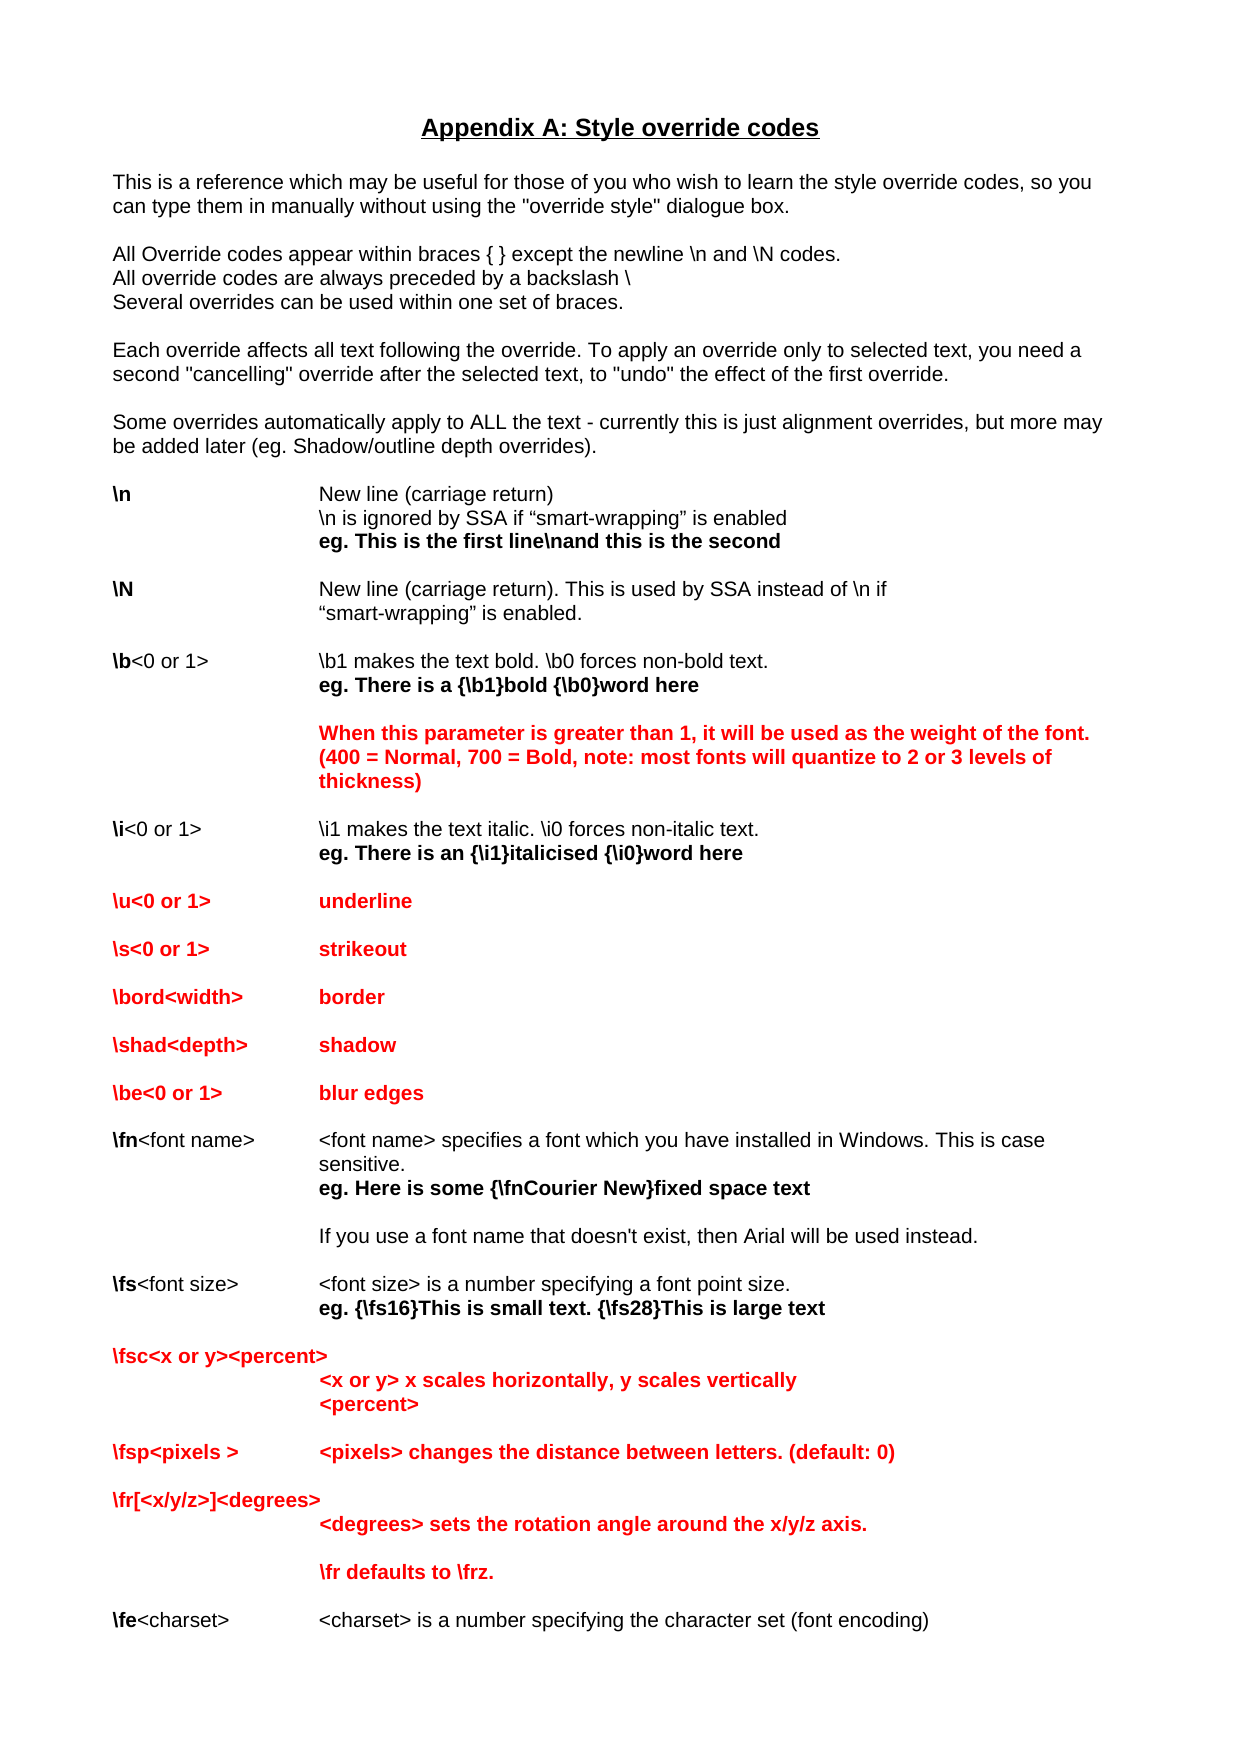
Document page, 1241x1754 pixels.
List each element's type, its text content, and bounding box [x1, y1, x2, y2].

text eg. This is the first line\nand this is the second \N New line (carriage return). This is used by SSA instead of \n if [112, 529, 1128, 601]
text Some overrides automatically apply to ALL the text - currently this is just alignment overrides, but more may be added later (eg. Shadow/outline depth overrides). [112, 409, 1128, 457]
text \i<0 or 1> \i1 makes the text italic. \i0 forces non-italic text. [112, 817, 1128, 841]
text “smart-wrapping” is enabled. [112, 601, 1128, 625]
text <degrees> sets the rotation angle around the x/y/z axis. [112, 1512, 1128, 1536]
text \be<0 or 1> blur edges [112, 1080, 1128, 1104]
text eg. Here is some {\fnCourier New}fixed space text [112, 1176, 1128, 1200]
text <percent> [112, 1392, 1128, 1416]
text eg. {\fs16}This is small text. {\fs28}This is large text [112, 1296, 1128, 1344]
text \fsc<x or y><percent> [112, 1344, 1128, 1368]
text When this parameter is greater than 1, it will be used as the weight of the font. (400 = Normal, 700 = Bold, note: most fonts will quantize to 2 or 3 levels of thickness) [112, 721, 1128, 793]
text Appendix A: Style override codes [112, 112, 1128, 141]
text \fn<font name> <font name> specifies a font which you have installed in Windows. This is case sensitive. [112, 1128, 1128, 1176]
text All Override codes appear within braces { } except the newline \n and \N codes. [112, 242, 1128, 266]
text If you use a font name that doesn't exist, then Arial will be used instead. [112, 1224, 1128, 1272]
text eg. There is a {\b1}bold {\b0}word here [112, 673, 1128, 697]
text Several overrides can be used within one set of braces. [112, 290, 1128, 314]
text <x or y> x scales horizontally, y scales vertically [112, 1368, 1128, 1392]
text This is a reference which may be useful for those of you who wish to learn the style override codes, so you can type them in manually without using the "override style" dialogue box. [112, 170, 1128, 218]
text \fr defaults to \frz. [112, 1560, 1128, 1584]
text \fr[<x/y/z>]<degrees> [112, 1488, 1128, 1512]
text Each override affects all text following the override. To apply an override only to selected text, you need a second "cancelling" override after the selected text, to "undo" the effect of the first override. [112, 338, 1128, 386]
text \shad<depth> shadow [112, 1032, 1128, 1056]
text \fsp<pixels > <pixels> changes the distance between letters. (default: 0) [112, 1440, 1128, 1464]
text \fe<charset> <charset> is a number specifying the character set (font encoding) [112, 1608, 1128, 1632]
text \s<0 or 1> strikeout [112, 937, 1128, 961]
text \n New line (carriage return) \n is ignored by SSA if “smart-wrapping” is enabled [112, 481, 1128, 529]
text All override codes are always preceded by a backslash \ [112, 266, 1128, 290]
text \fs<font size> <font size> is a number specifying a font point size. [112, 1272, 1128, 1296]
text \bord<width> border [112, 984, 1128, 1008]
text \u<0 or 1> underline [112, 889, 1128, 913]
text \b<0 or 1> \b1 makes the text bold. \b0 forces non-bold text. [112, 649, 1128, 673]
text eg. There is an {\i1}italicised {\i0}word here [112, 841, 1128, 865]
